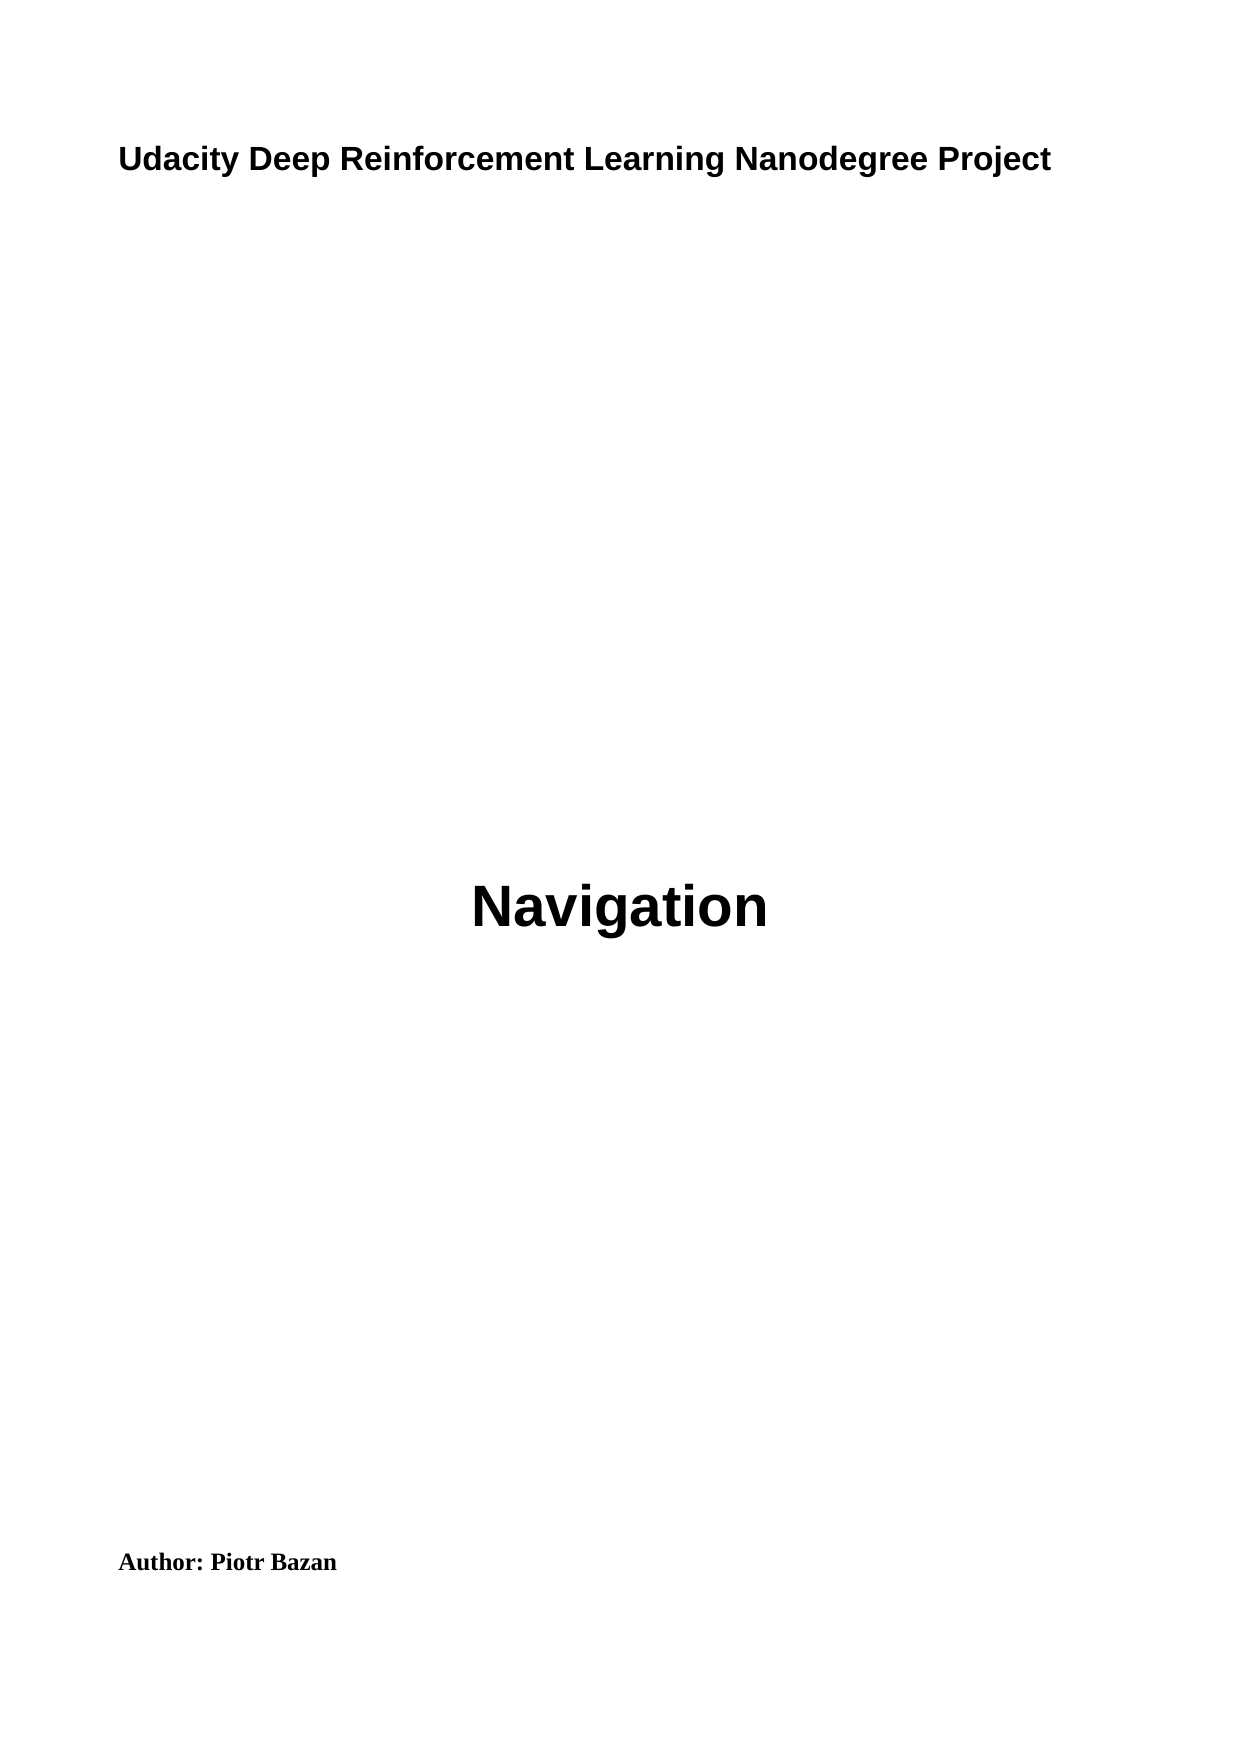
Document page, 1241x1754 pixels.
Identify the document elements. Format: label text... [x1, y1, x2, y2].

title Navigation [118, 871, 1122, 938]
subtitle Udacity Deep Reinforcement Learning Nanodegree Project [118, 139, 1122, 178]
subtitle Author: Piotr Bazan [118, 1547, 1122, 1576]
